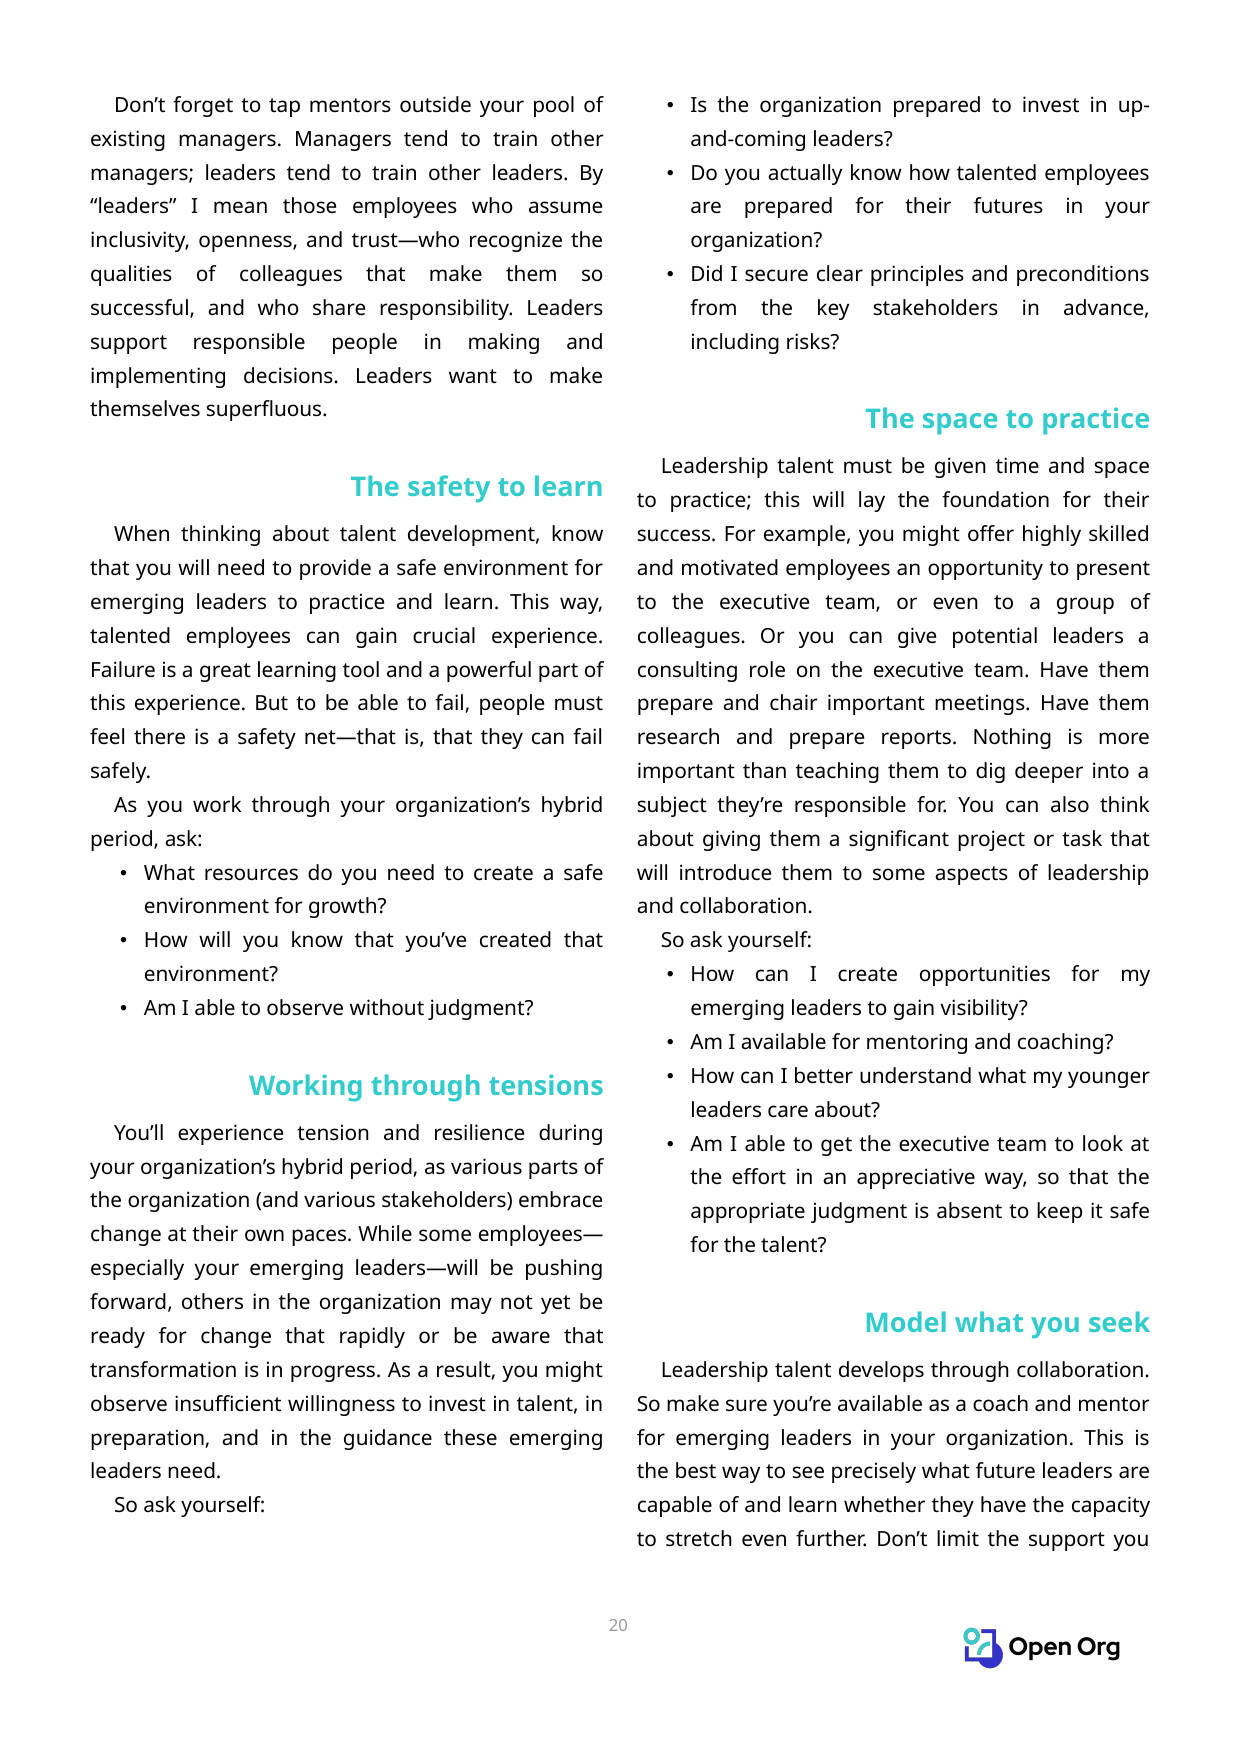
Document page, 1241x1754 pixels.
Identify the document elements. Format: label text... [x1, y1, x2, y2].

list How can I better understand what my younger leaders care about? [667, 1061, 1150, 1123]
text Leadership talent must be given time and space to practice; this will lay the foundation for their success. For example, you might offer highly skilled and motivated employees an opportunity to present to the executive team, or even to a group of colleagues. Or you can give potential leaders a consulting role on the executive team. Have them prepare and chair important meetings. Have them research and prepare reports. Nothing is more important than teaching them to dig deeper into a subject they’re responsible for. You can also think about giving them a significant project or task that will introduce them to some aspects of leadership and collaboration. [637, 452, 1150, 920]
text You’ll experience tension and resilience during your organization’s hybrid period, as various parts of the organization (and various stakeholders) embrace change at their own paces. While some employees—especially your emerging leaders—will be pushing forward, others in the organization may not yet be ready for change that rapidly or be aware that transformation is in progress. As a result, you might observe insufficient willingness to invest in talent, in preparation, and in the guidance these emerging leaders need. [90, 1118, 604, 1485]
text As you work through your organization’s hybrid period, ask: [90, 790, 604, 852]
list How can I create opportunities for my emerging leaders to gain visibility? [667, 959, 1150, 1022]
text When thinking about talent development, know that you will need to provide a safe environment for emerging leaders to practice and learn. This way, talented employees can gain crucial experience. Failure is a great learning tool and a powerful part of this experience. But to be able to fail, people must feel there is a safety net—that is, that they can fail safely. [90, 519, 604, 784]
text So ask yourself: [90, 1490, 604, 1519]
text Leadership talent develops through collaboration. So make sure you’re available as a coach and mentor for emerging leaders in your organization. This is the best way to see precisely what future leaders are capable of and learn whether they have the capacity to stretch even further. Don’t limit the support you [637, 1355, 1150, 1552]
list Am I able to observe without judgment? [120, 993, 604, 1022]
list How will you know that you’ve created that environment? [120, 926, 604, 988]
subtitle Model what you seek [637, 1303, 1150, 1340]
subtitle The safety to learn [90, 467, 604, 504]
list Did I secure clear principles and preconditions from the key stakeholders in advance, including risks? [667, 259, 1150, 355]
list Am I able to get the executive team to look at the effort in an appreciative way, so that the appropriate judgment is absent to keep it safe for the talent? [667, 1129, 1150, 1258]
picture [963, 1627, 1120, 1669]
text So ask yourself: [637, 926, 1150, 954]
list What resources do you need to create a safe environment for growth? [120, 858, 604, 920]
list Am I available for mentoring and coaching? [667, 1027, 1150, 1055]
list Is the organization prepared to invest in up-and-coming leaders? [667, 90, 1150, 152]
subtitle Working through tensions [90, 1066, 604, 1103]
list Do you actually know how talented employees are prepared for their futures in your organization? [667, 158, 1150, 254]
text Don’t forget to tap mentors outside your pool of existing managers. Managers tend to train other managers; leaders tend to train other leaders. By “leaders” I mean those employees who assume inclusivity, openness, and trust—who recognize the qualities of colleagues that make them so successful, and who share responsibility. Leaders support responsible people in making and implementing decisions. Leaders want to make themselves superfluous. [90, 90, 604, 423]
subtitle The space to practice [637, 400, 1150, 437]
